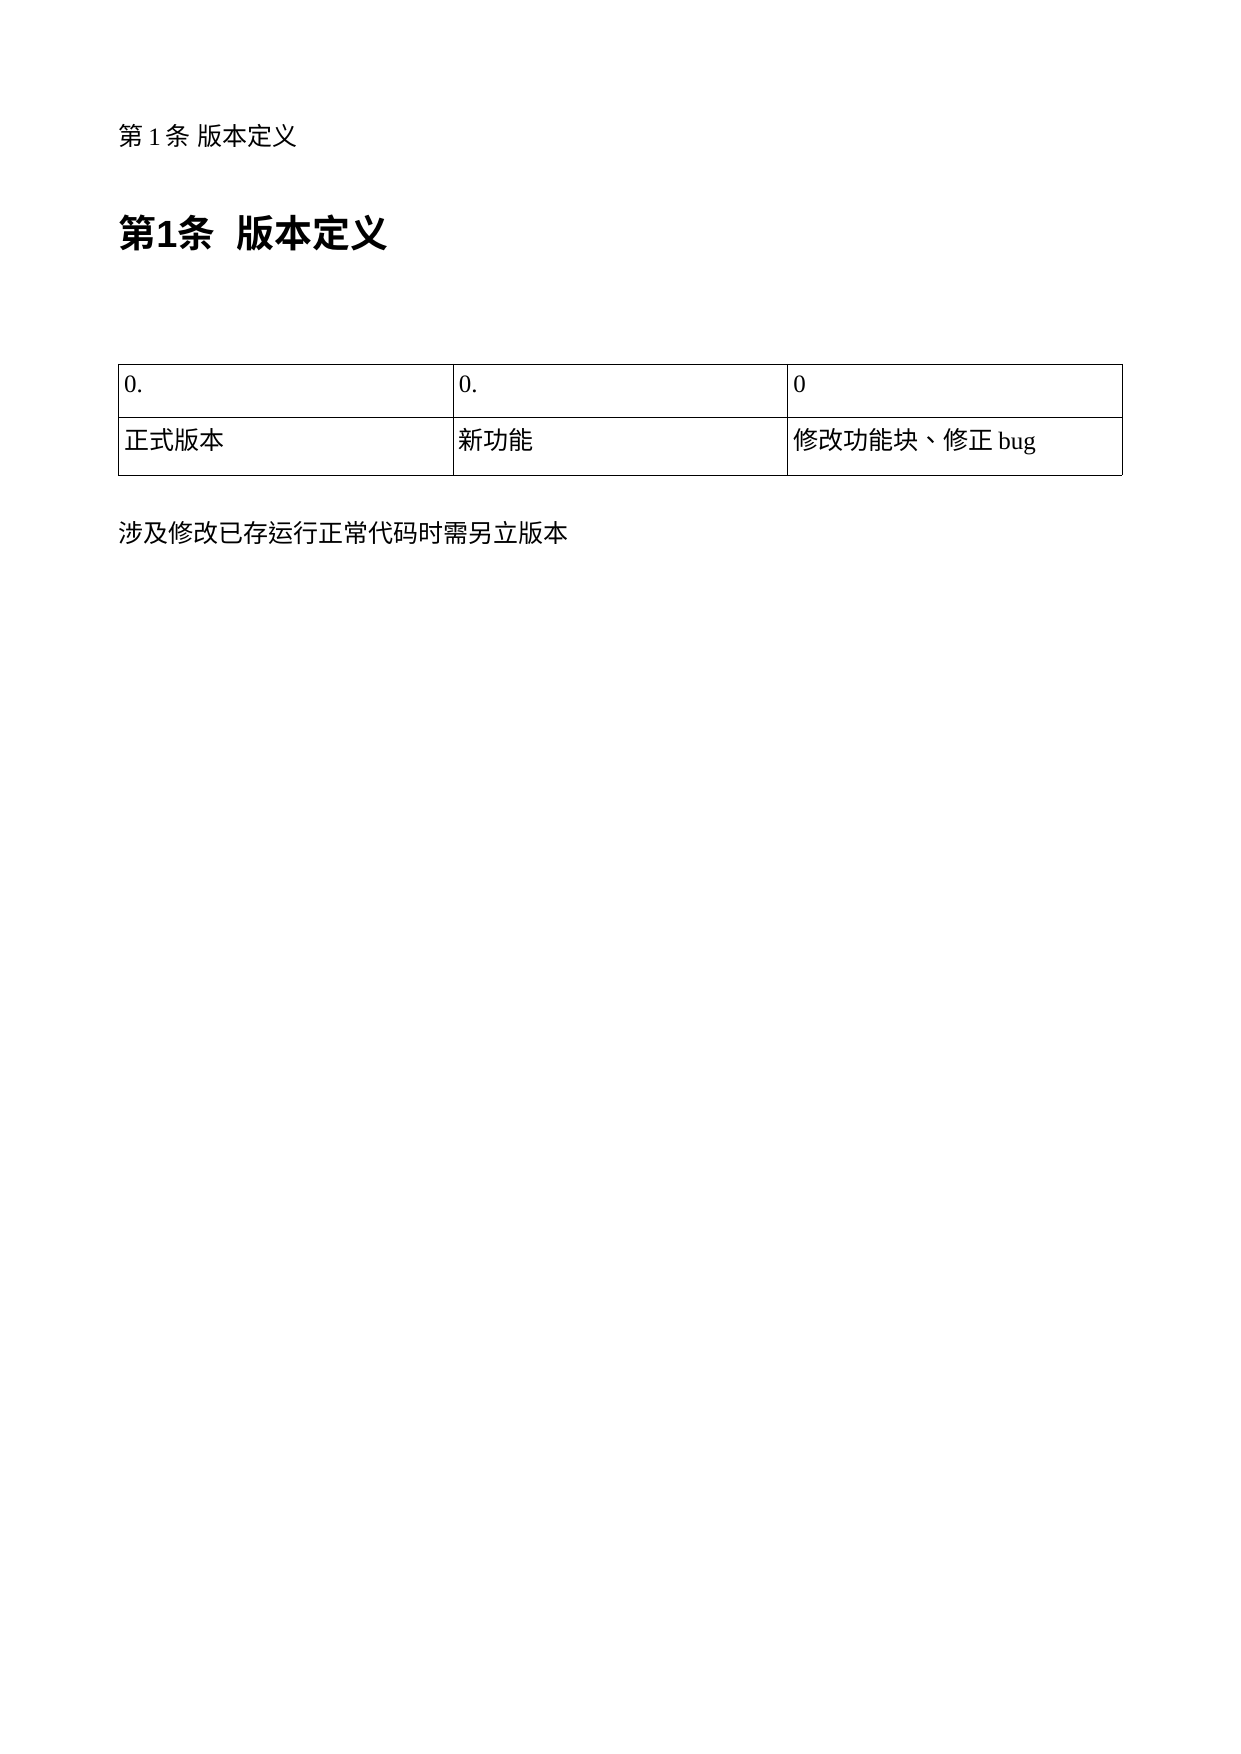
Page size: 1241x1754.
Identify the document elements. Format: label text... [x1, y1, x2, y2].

table_cell 正式版本 [119, 418, 453, 475]
table_header 0. [454, 365, 787, 417]
table_cell 新功能 [454, 418, 787, 475]
table_cell 修改功能块、修正bug [788, 418, 1122, 475]
table_header 0 [788, 365, 1122, 417]
subtitle 版本定义 [118, 207, 1122, 258]
text 涉及修改已存运行正常代码时需另立版本 [118, 516, 1122, 550]
table_header 0. [119, 365, 453, 417]
